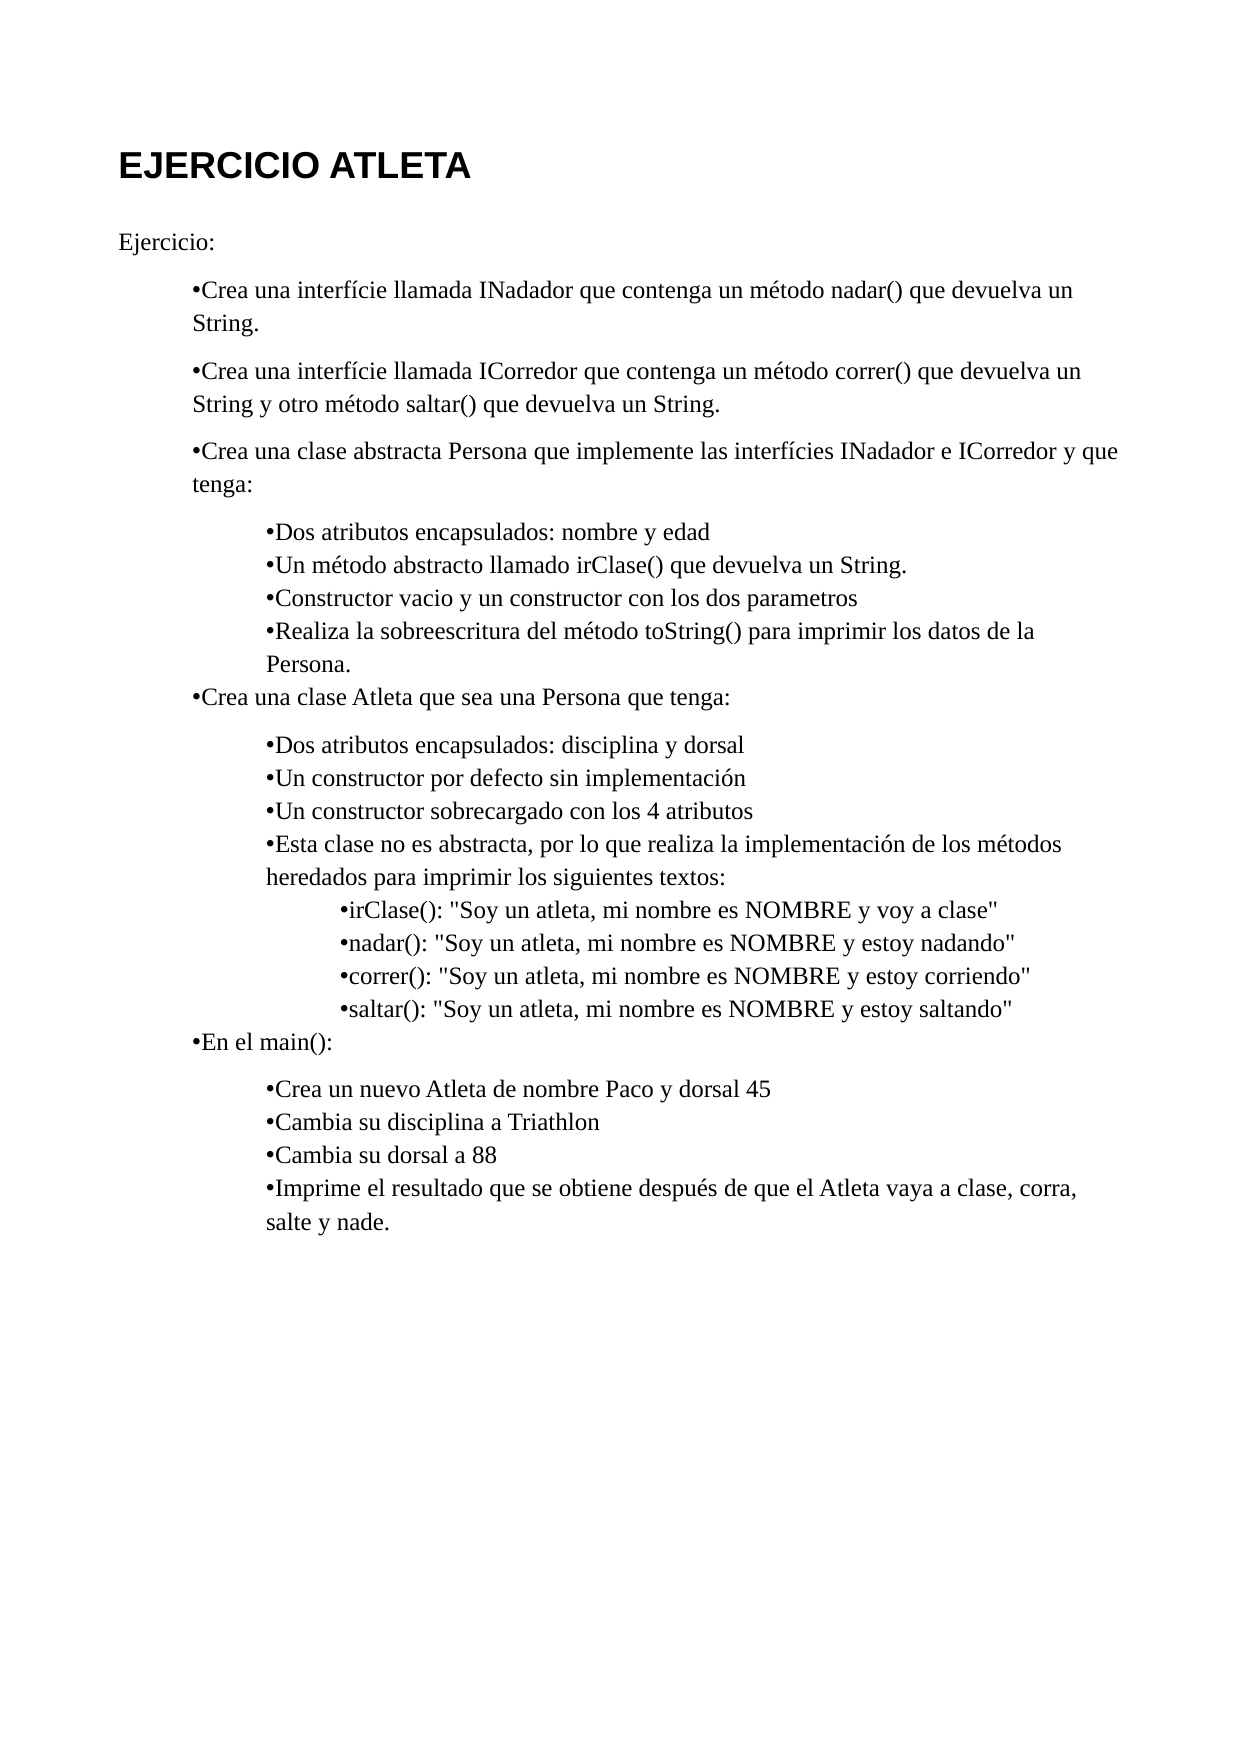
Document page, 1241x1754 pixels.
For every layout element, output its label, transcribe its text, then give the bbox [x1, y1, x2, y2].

list correr(): "Soy un atleta, mi nombre es NOMBRE y estoy corriendo" [118, 961, 1122, 989]
list Constructor vacio y un constructor con los dos parametros [118, 583, 1122, 612]
list Crea un nuevo Atleta de nombre Paco y dorsal 45 [118, 1074, 1122, 1103]
text Ejercicio: [118, 227, 1122, 256]
list Crea una interfície llamada INadador que contenga un método nadar() que devuelva un String. [118, 275, 1122, 337]
list Imprime el resultado que se obtiene después de que el Atleta vaya a clase, corra, salte y nade. [118, 1173, 1122, 1235]
list Esta clase no es abstracta, por lo que realiza la implementación de los métodos heredados para imprimir los siguientes textos: [118, 829, 1122, 891]
list Dos atributos encapsulados: disciplina y dorsal [118, 730, 1122, 758]
list Cambia su disciplina a Triathlon [118, 1107, 1122, 1136]
list Crea una clase abstracta Persona que implemente las interfícies INadador e ICorredor y que tenga: [118, 436, 1122, 498]
list nadar(): "Soy un atleta, mi nombre es NOMBRE y estoy nadando" [118, 928, 1122, 957]
list saltar(): "Soy un atleta, mi nombre es NOMBRE y estoy saltando" [118, 994, 1122, 1023]
list Un constructor sobrecargado con los 4 atributos [118, 796, 1122, 824]
list Dos atributos encapsulados: nombre y edad [118, 517, 1122, 546]
subtitle EJERCICIO ATLETA [118, 143, 1122, 186]
list Crea una interfície llamada ICorredor que contenga un método correr() que devuelva un String y otro método saltar() que devuelva un String. [118, 356, 1122, 417]
list Un método abstracto llamado irClase() que devuelva un String. [118, 550, 1122, 579]
list En el main(): [118, 1027, 1122, 1056]
list Cambia su dorsal a 88 [118, 1141, 1122, 1169]
list Un constructor por defecto sin implementación [118, 763, 1122, 791]
list Realiza la sobreescritura del método toString() para imprimir los datos de la Persona. [118, 616, 1122, 678]
list Crea una clase Atleta que sea una Persona que tenga: [118, 682, 1122, 711]
list irClase(): "Soy un atleta, mi nombre es NOMBRE y voy a clase" [118, 895, 1122, 923]
